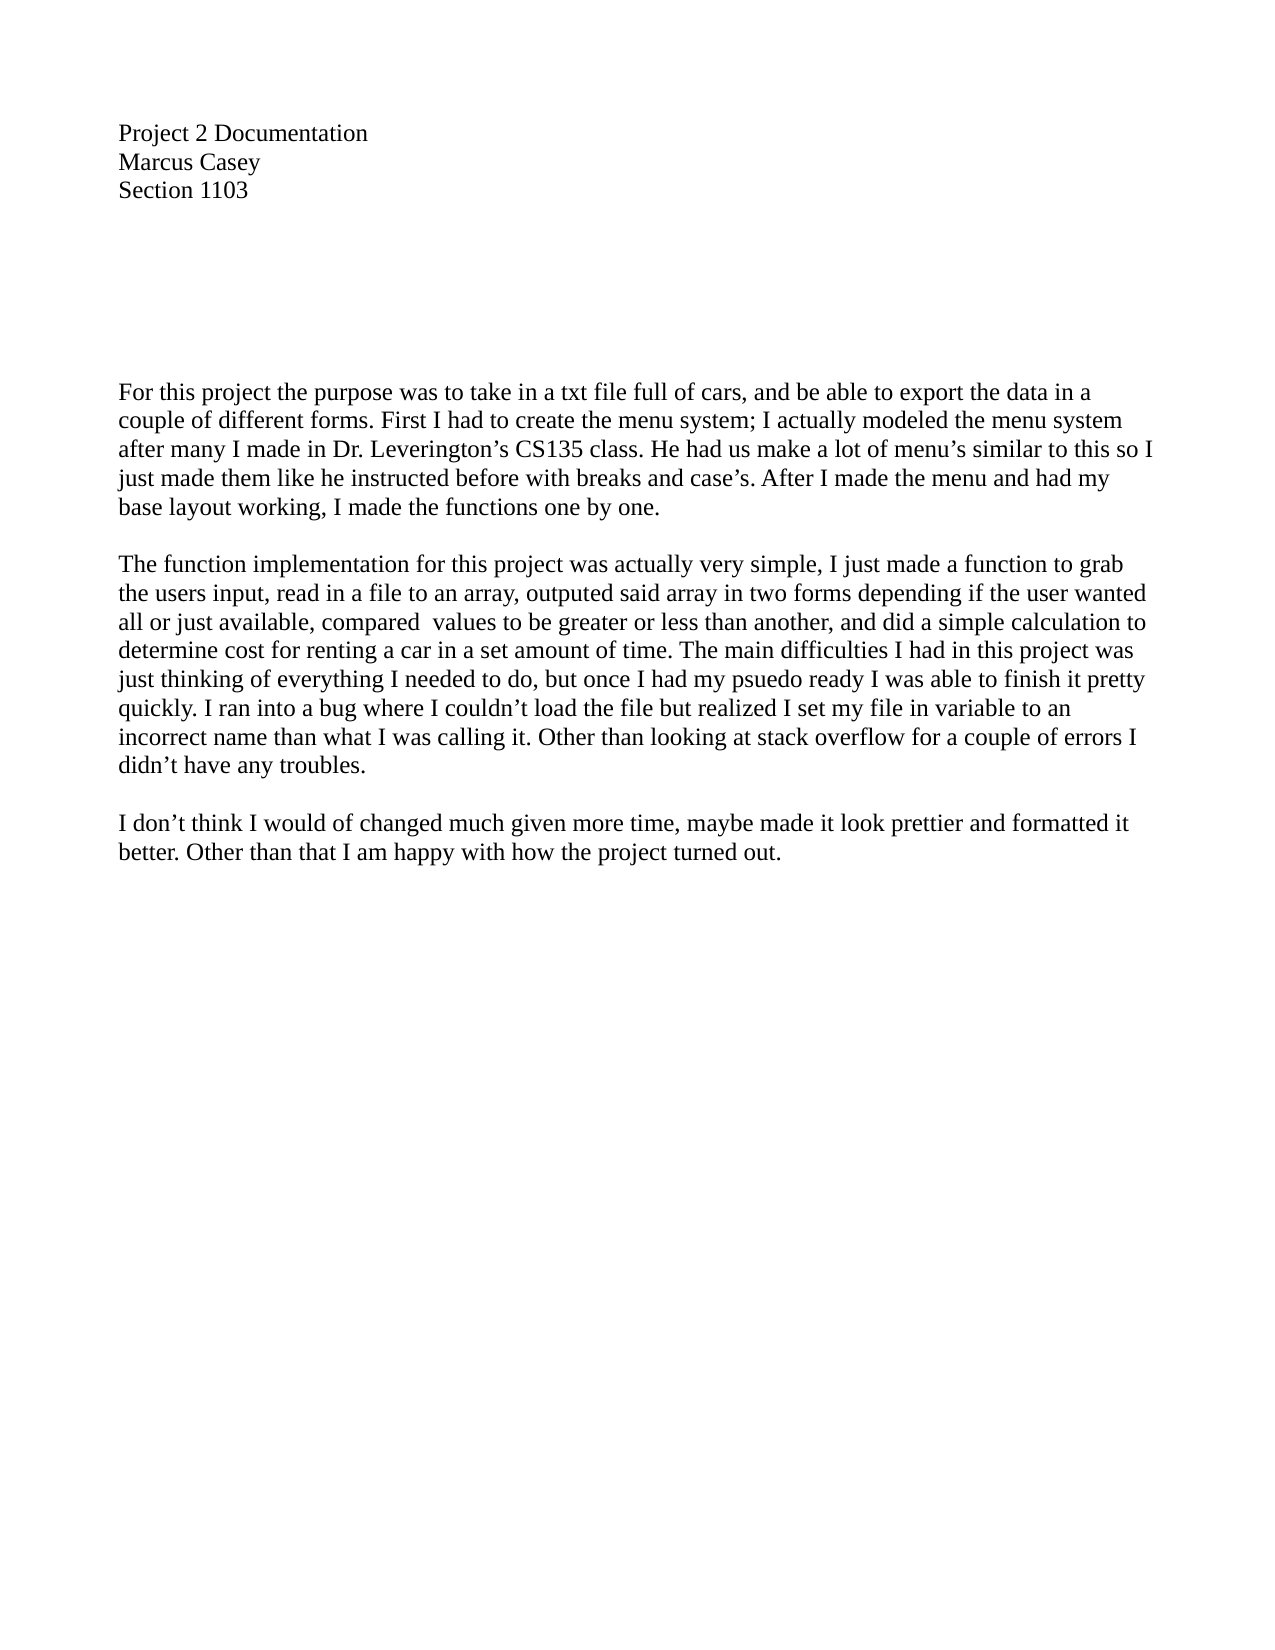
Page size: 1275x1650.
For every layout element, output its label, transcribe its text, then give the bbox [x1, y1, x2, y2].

text Project 2 Documentation [118, 118, 1157, 147]
text I don’t think I would of changed much given more time, maybe made it look prettier and formatted it better. Other than that I am happy with how the project turned out. [118, 808, 1157, 866]
text Section 1103 [118, 176, 1157, 204]
text The function implementation for this project was actually very simple, I just made a function to grab the users input, read in a file to an array, outputed said array in two forms depending if the user wanted all or just available, compared values to be greater or less than another, and did a simple calculation to determine cost for renting a car in a set amount of time. The main difficulties I had in this project was just thinking of everything I needed to do, but once I had my psuedo ready I was able to finish it pretty quickly. I ran into a bug where I couldn’t load the file but realized I set my file in variable to an incorrect name than what I was calling it. Other than looking at stack overflow for a couple of errors I didn’t have any troubles. [118, 549, 1157, 779]
text For this project the purpose was to take in a txt file full of cars, and be able to export the data in a couple of different forms. First I had to create the menu system; I actually modeled the menu system after many I made in Dr. Leverington’s CS135 class. He had us make a lot of menu’s similar to this so I just made them like he instructed before with breaks and case’s. After I made the menu and had my base layout working, I made the functions one by one. [118, 377, 1157, 521]
text Marcus Casey [118, 147, 1157, 176]
